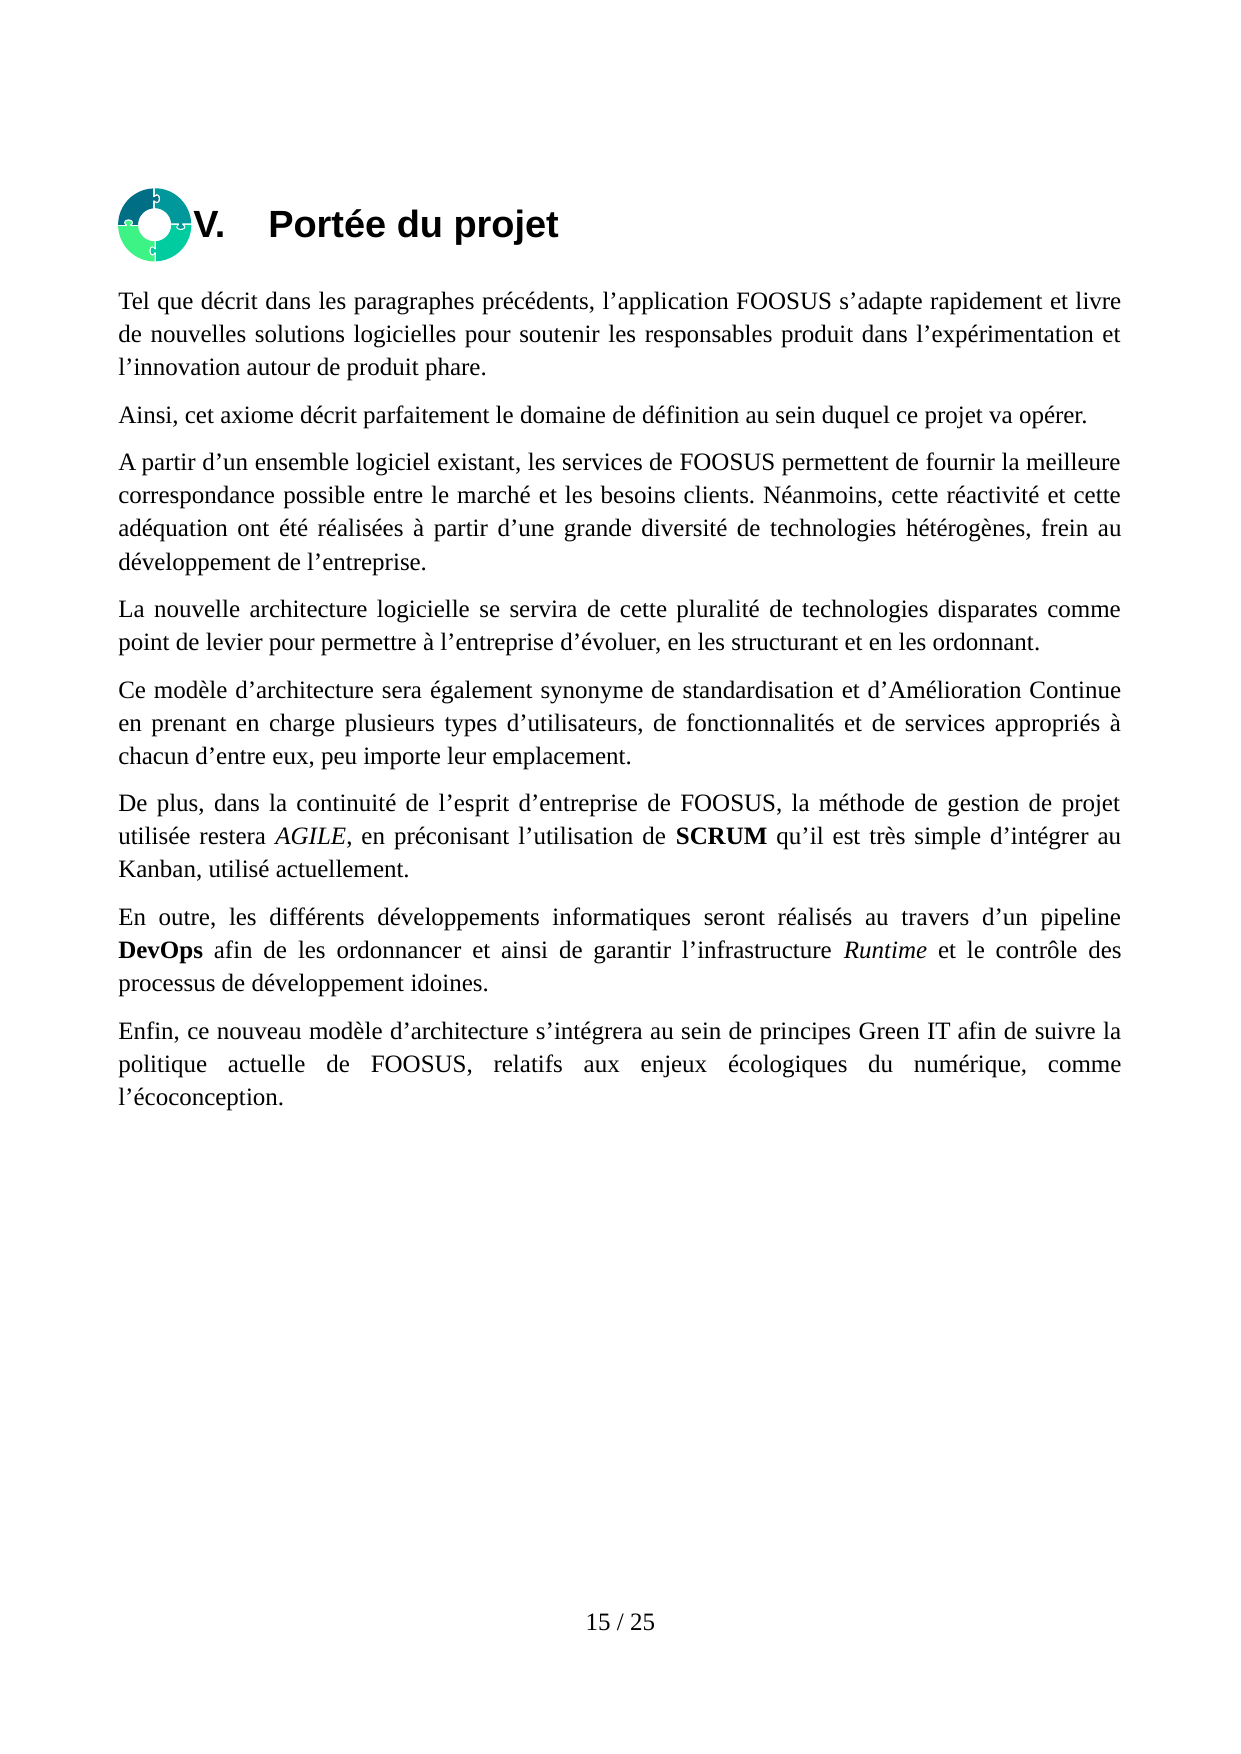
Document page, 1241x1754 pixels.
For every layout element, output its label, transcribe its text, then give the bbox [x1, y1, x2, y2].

text A partir d’un ensemble logiciel existant, les services de FOOSUS permettent de fournir la meilleure correspondance possible entre le marché et les besoins clients. Néanmoins, cette réactivité et cette adéquation ont été réalisées à partir d’une grande diversité de technologies hétérogènes, frein au développement de l’entreprise. [118, 447, 1122, 575]
subtitle [131, 209, 171, 245]
text La nouvelle architecture logicielle se servira de cette pluralité de technologies disparates comme point de levier pour permettre à l’entreprise d’évoluer, en les structurant et en les ordonnant. [118, 594, 1122, 656]
subtitle Portée du projet [184, 201, 1122, 245]
text En outre, les différents développements informatiques seront réalisés au travers d’un pipeline DevOps afin de les ordonnancer et ainsi de garantir l’infrastructure Runtime et le contrôle des processus de développement idoines. [118, 902, 1122, 997]
text Ce modèle d’architecture sera également synonyme de standardisation et d’Amélioration Continue en prenant en charge plusieurs types d’utilisateurs, de fonctionnalités et de services appropriés à chacun d’entre eux, peu importe leur emplacement. [118, 675, 1122, 769]
text Enfin, ce nouveau modèle d’architecture s’intégrera au sein de principes Green IT afin de suivre la politique actuelle de FOOSUS, relatifs aux enjeux écologiques du numérique, comme l’écoconception. [118, 1016, 1122, 1111]
text Ainsi, cet axiome décrit parfaitement le domaine de définition au sein duquel ce projet va opérer. [118, 400, 1122, 429]
text De plus, dans la continuité de l’esprit d’entreprise de FOOSUS, la méthode de gestion de projet utilisée restera AGILE, en préconisant l’utilisation de SCRUM qu’il est très simple d’intégrer au Kanban, utilisé actuellement. [118, 788, 1122, 883]
text Tel que décrit dans les paragraphes précédents, l’application FOOSUS s’adapte rapidement et livre de nouvelles solutions logicielles pour soutenir les responsables produit dans l’expérimentation et l’innovation autour de produit phare. [118, 286, 1122, 381]
